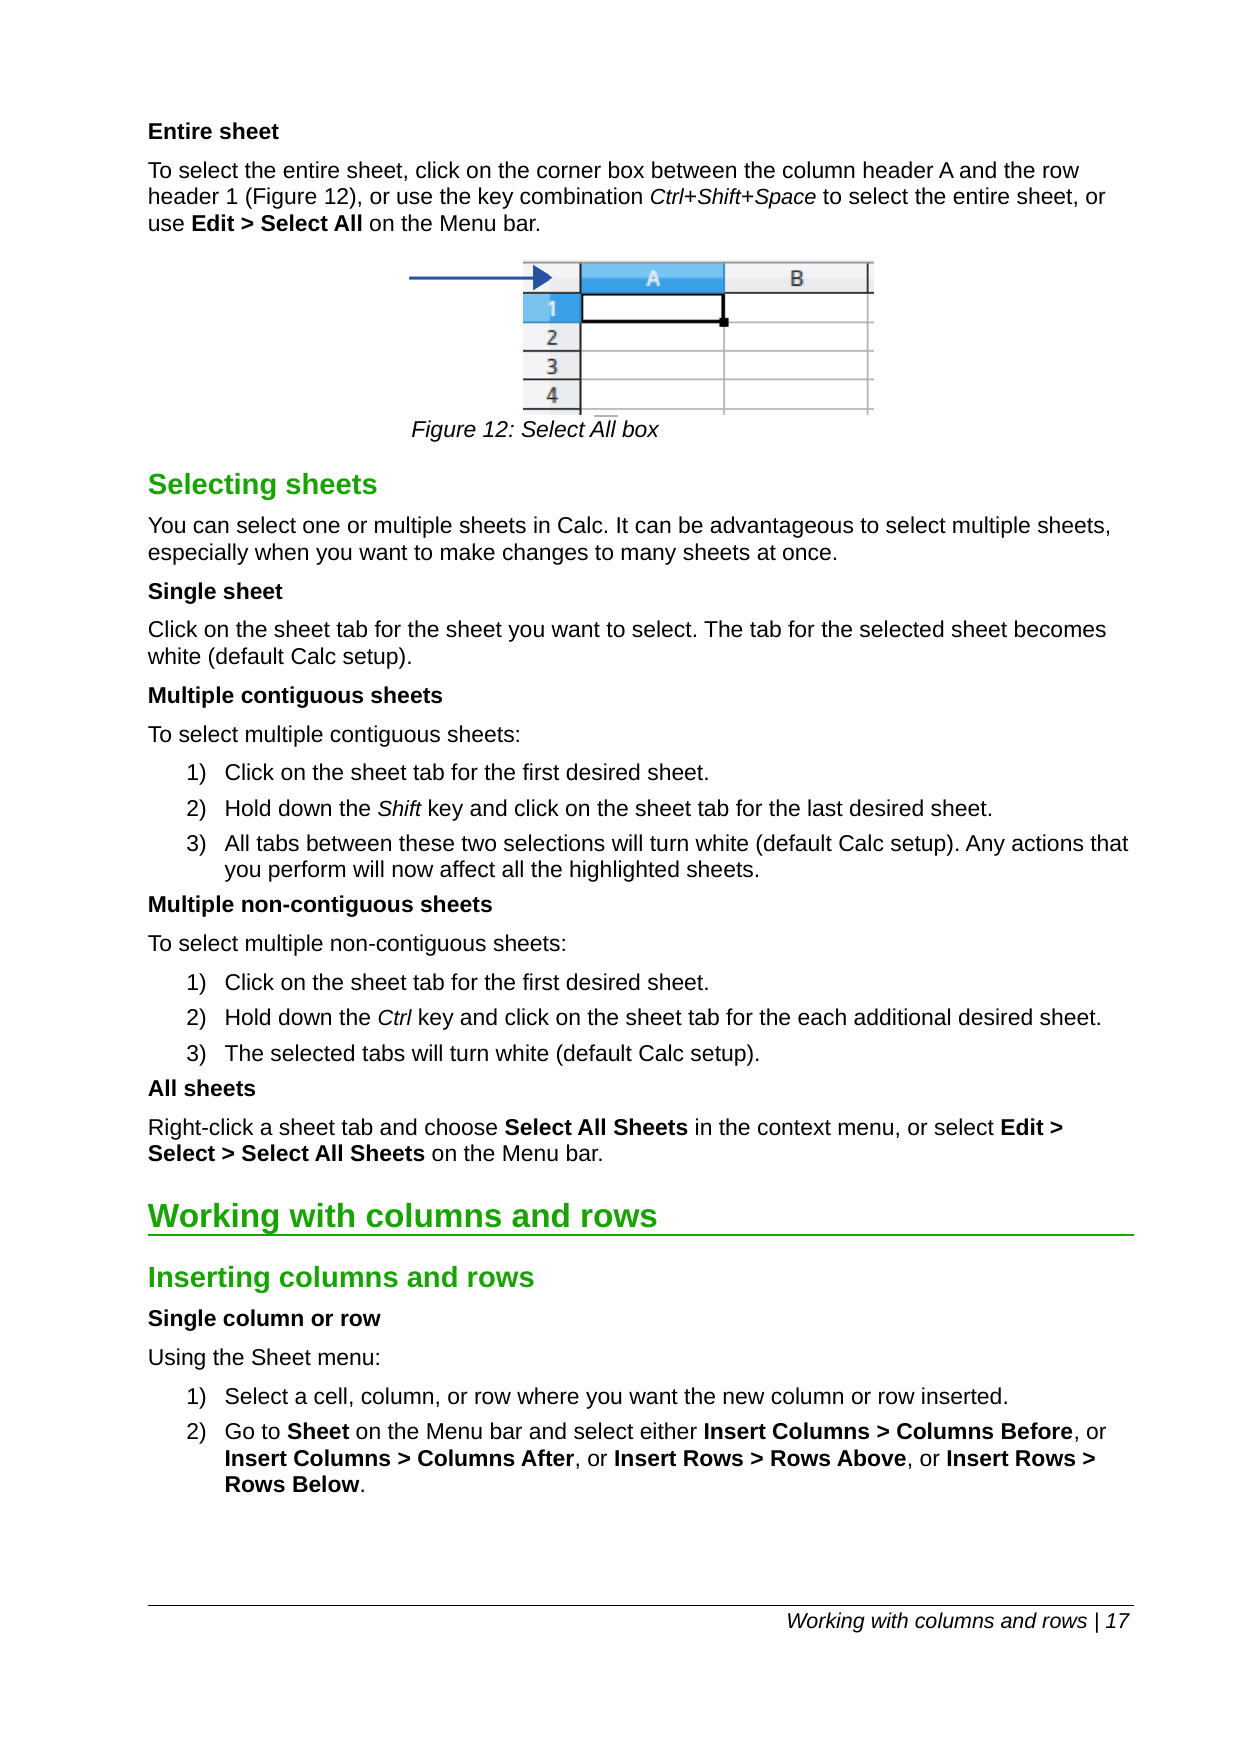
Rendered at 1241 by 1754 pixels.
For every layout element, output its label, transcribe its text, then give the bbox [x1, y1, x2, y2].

list Multiple contiguous sheets [148, 682, 1134, 708]
list Multiple non-contiguous sheets [148, 891, 1134, 918]
list Click on the sheet tab for the first desired sheet. [207, 759, 1134, 786]
list Single column or row [148, 1305, 1134, 1332]
subtitle Selecting sheets [148, 467, 1134, 501]
list To select multiple non-contiguous sheets: [148, 930, 1134, 957]
picture [404, 248, 878, 417]
list All sheets [148, 1075, 1134, 1101]
text Figure 12: Select All box [411, 417, 871, 443]
list Using the Sheet menu: [148, 1344, 1134, 1370]
list The selected tabs will turn white (default Calc setup). [207, 1039, 1134, 1066]
text You can select one or multiple sheets in Calc. It can be advantageous to select multiple sheets, especially when you want to make changes to many sheets at once. [148, 512, 1134, 565]
list To select multiple contiguous sheets: [148, 721, 1134, 747]
list All tabs between these two selections will turn white (default Calc setup). Any actions that you perform will now affect all the highlighted sheets. [207, 830, 1134, 882]
list Entire sheet [148, 118, 1134, 144]
list Select a cell, column, or row where you want the new column or row inserted. [207, 1383, 1134, 1409]
list Click on the sheet tab for the first desired sheet. [207, 969, 1134, 995]
list Hold down the Ctrl key and click on the sheet tab for the each additional desired sheet. [207, 1004, 1134, 1031]
list Hold down the Shift key and click on the sheet tab for the last desired sheet. [207, 794, 1134, 821]
list Go to Sheet on the Menu bar and select either Insert Columns > Columns Before, or Insert Columns > Columns After, or Insert Rows > Rows Above, or Insert Rows > Rows Below. [207, 1418, 1134, 1497]
subtitle Inserting columns and rows [148, 1260, 1134, 1293]
text Click on the sheet tab for the sheet you want to select. The tab for the selected sheet becomes white (default Calc setup). [148, 616, 1134, 669]
list Single sheet [148, 578, 1134, 604]
subtitle Working with columns and rows [148, 1196, 1134, 1234]
text Right-click a sheet tab and choose Select All Sheets in the context menu, or select Edit > Select > Select All Sheets on the Menu bar. [148, 1113, 1134, 1166]
text To select the entire sheet, click on the corner box between the column header A and the row header 1 (Figure 12), or use the key combination Ctrl+Shift+Space to select the entire sheet, or use Edit > Select All on the Menu bar. [148, 157, 1134, 236]
